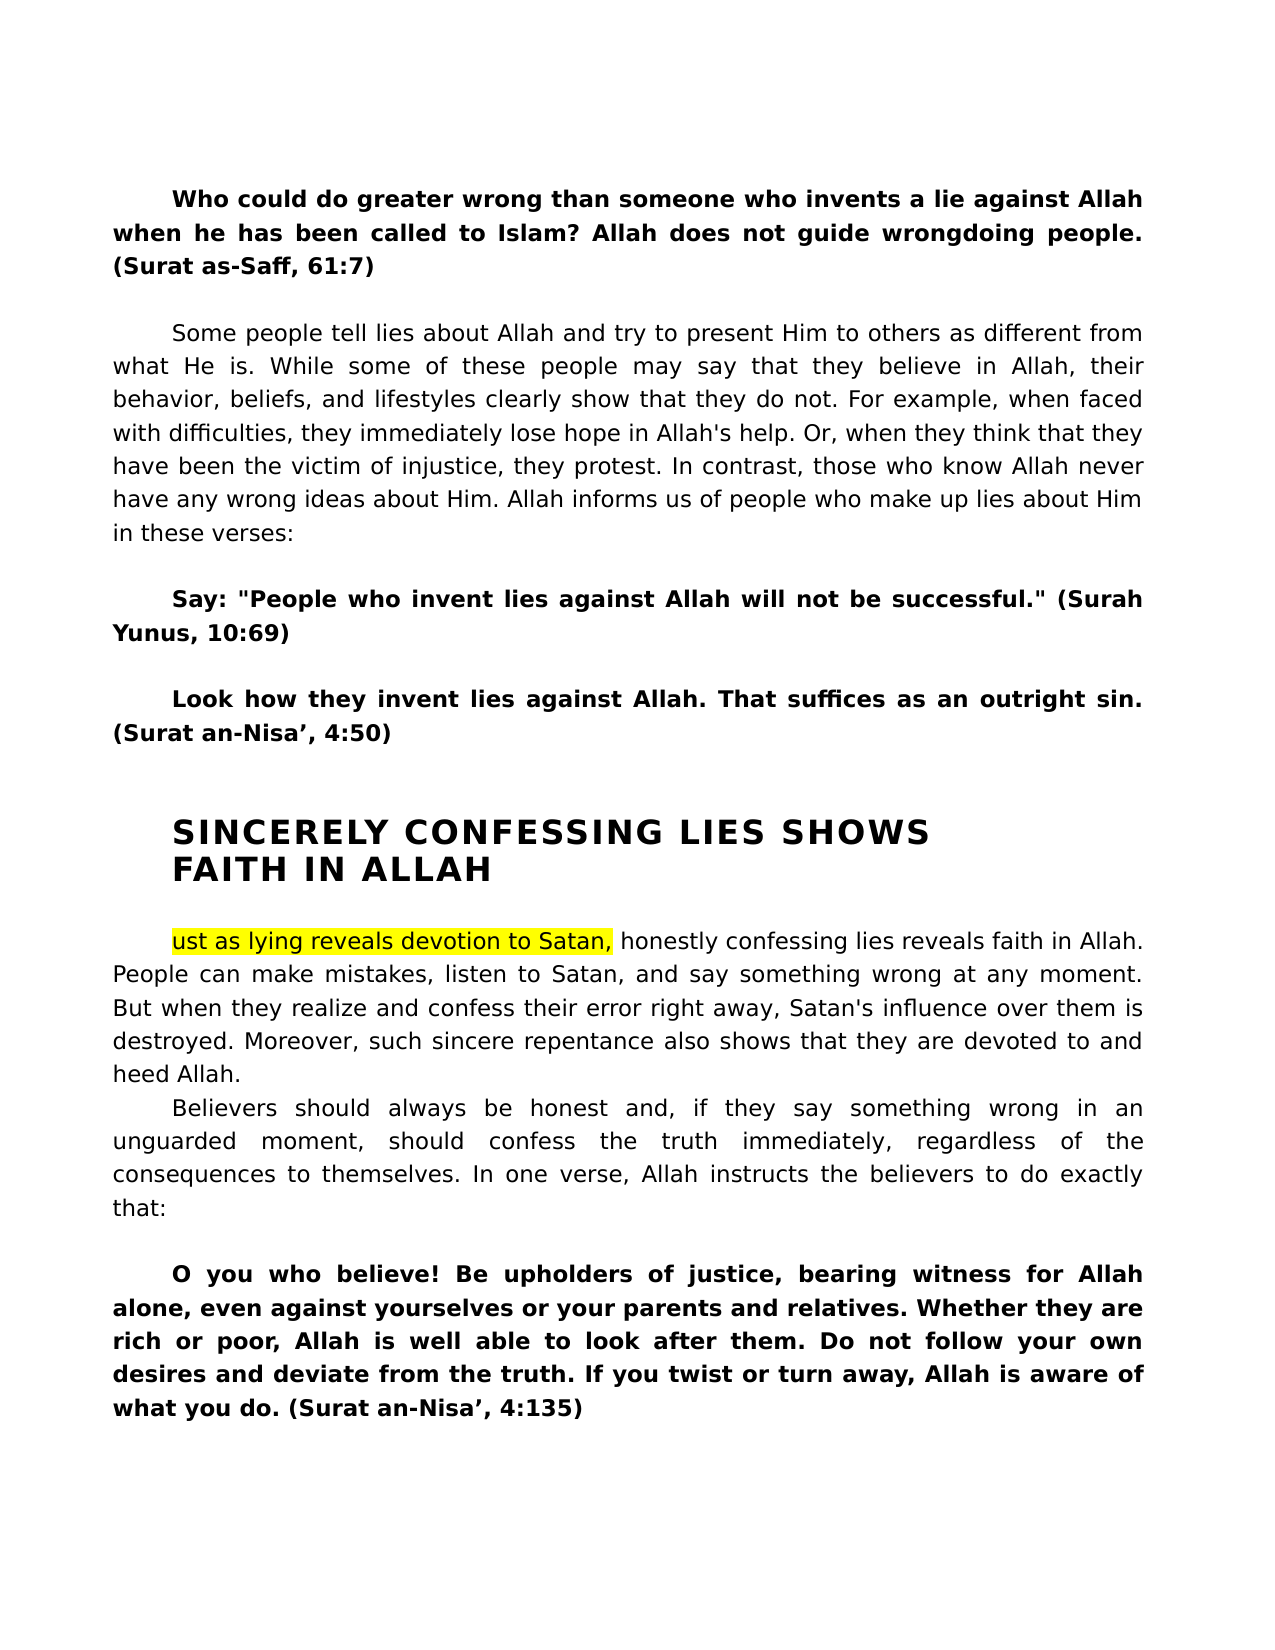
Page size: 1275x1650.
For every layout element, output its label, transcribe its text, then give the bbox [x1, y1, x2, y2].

text O you who believe! Be upholders of justice, bearing witness for Allah alone, even against yourselves or your parents and relatives. Whether they are rich or poor, Allah is well able to look after them. Do not follow your own desires and deviate from the truth. If you twist or turn away, Allah is aware of what you do. (Surat an-Nisa’, 4:135) [112, 1256, 1145, 1423]
text SINCERELY CONFESSING LIES SHOWS [112, 814, 1145, 852]
text FAITH IN ALLAH [112, 852, 1145, 889]
text Look how they invent lies against Allah. That suffices as an outright sin. (Surat an-Nisa’, 4:50) [112, 681, 1145, 748]
text Who could do greater wrong than someone who invents a lie against Allah when he has been called to Islam? Allah does not guide wrongdoing people. (Surat as-Saff, 61:7) [112, 181, 1145, 281]
text Some people tell lies about Allah and try to present Him to others as different from what He is. While some of these people may say that they believe in Allah, their behavior, beliefs, and lifestyles clearly show that they do not. For example, when faced with difficulties, they immediately lose hope in Allah's help. Or, when they think that they have been the victim of injustice, they protest. In contrast, those who know Allah never have any wrong ideas about Him. Allah informs us of people who make up lies about Him in these verses: [112, 314, 1145, 548]
text Believers should always be honest and, if they say something wrong in an unguarded moment, should confess the truth immediately, regardless of the consequences to themselves. In one verse, Allah instructs the believers to do exactly that: [112, 1089, 1145, 1223]
text ust as lying reveals devotion to Satan, honestly confessing lies reveals faith in Allah. People can make mistakes, listen to Satan, and say something wrong at any moment. But when they realize and confess their error right away, Satan's influence over them is destroyed. Moreover, such sincere repentance also shows that they are devoted to and heed Allah. [112, 923, 1145, 1089]
text Say: "People who invent lies against Allah will not be successful." (Surah Yunus, 10:69) [112, 581, 1145, 648]
